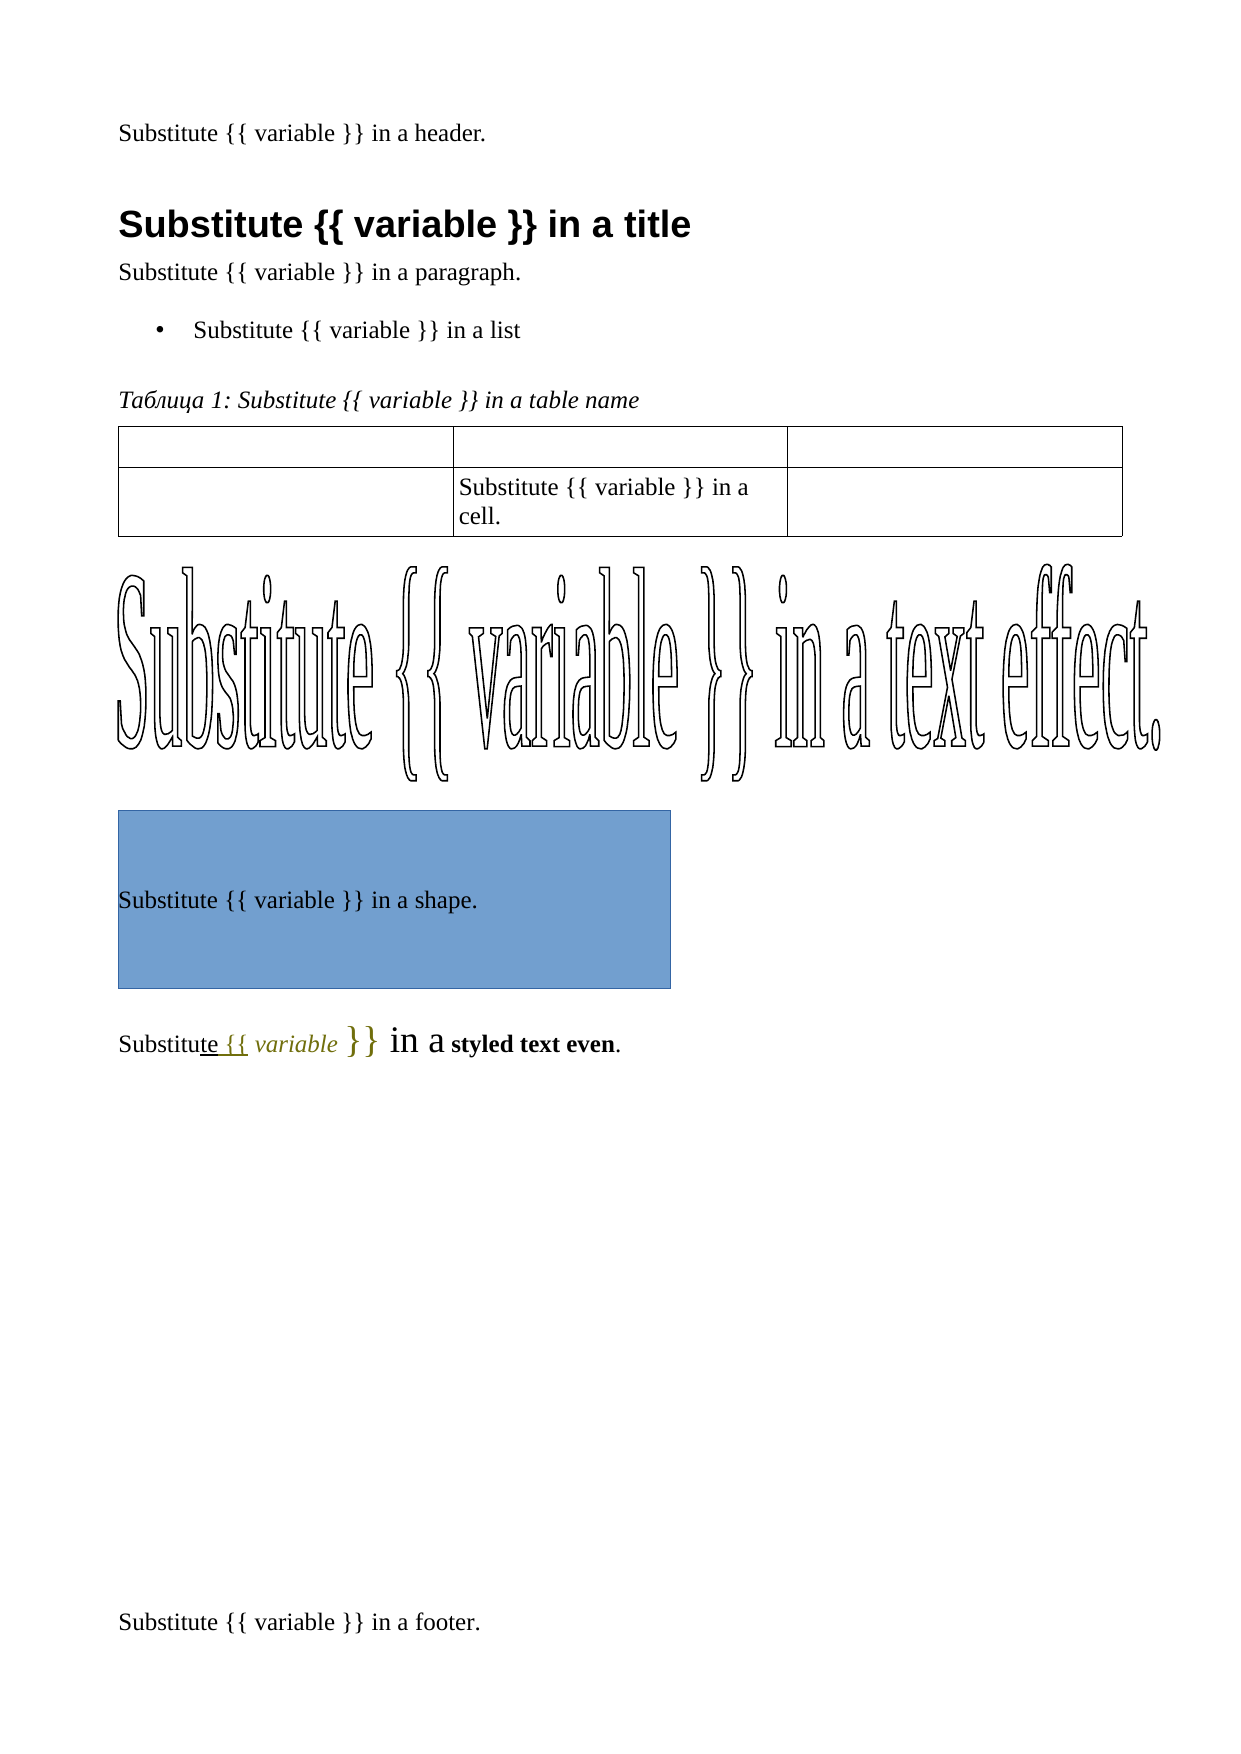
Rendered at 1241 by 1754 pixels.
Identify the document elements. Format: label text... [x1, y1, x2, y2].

table_cell [788, 468, 1122, 536]
table_header [788, 427, 1122, 467]
list Substitute {{ variable }} in a list [156, 315, 1122, 344]
text Substitute {{ variable }} in a paragraph. [118, 257, 1122, 286]
table_header [454, 427, 787, 467]
text Substitute {{ variable }} in a styled text even. [118, 1017, 1122, 1061]
text Таблица 1: Substitute {{ variable }} in a table name [118, 385, 1122, 414]
table_cell Substitute {{ variable }} in a cell. [454, 468, 787, 536]
table_header [119, 427, 453, 467]
subtitle Substitute {{ variable }} in a title [118, 201, 1122, 245]
table_cell [119, 468, 453, 536]
